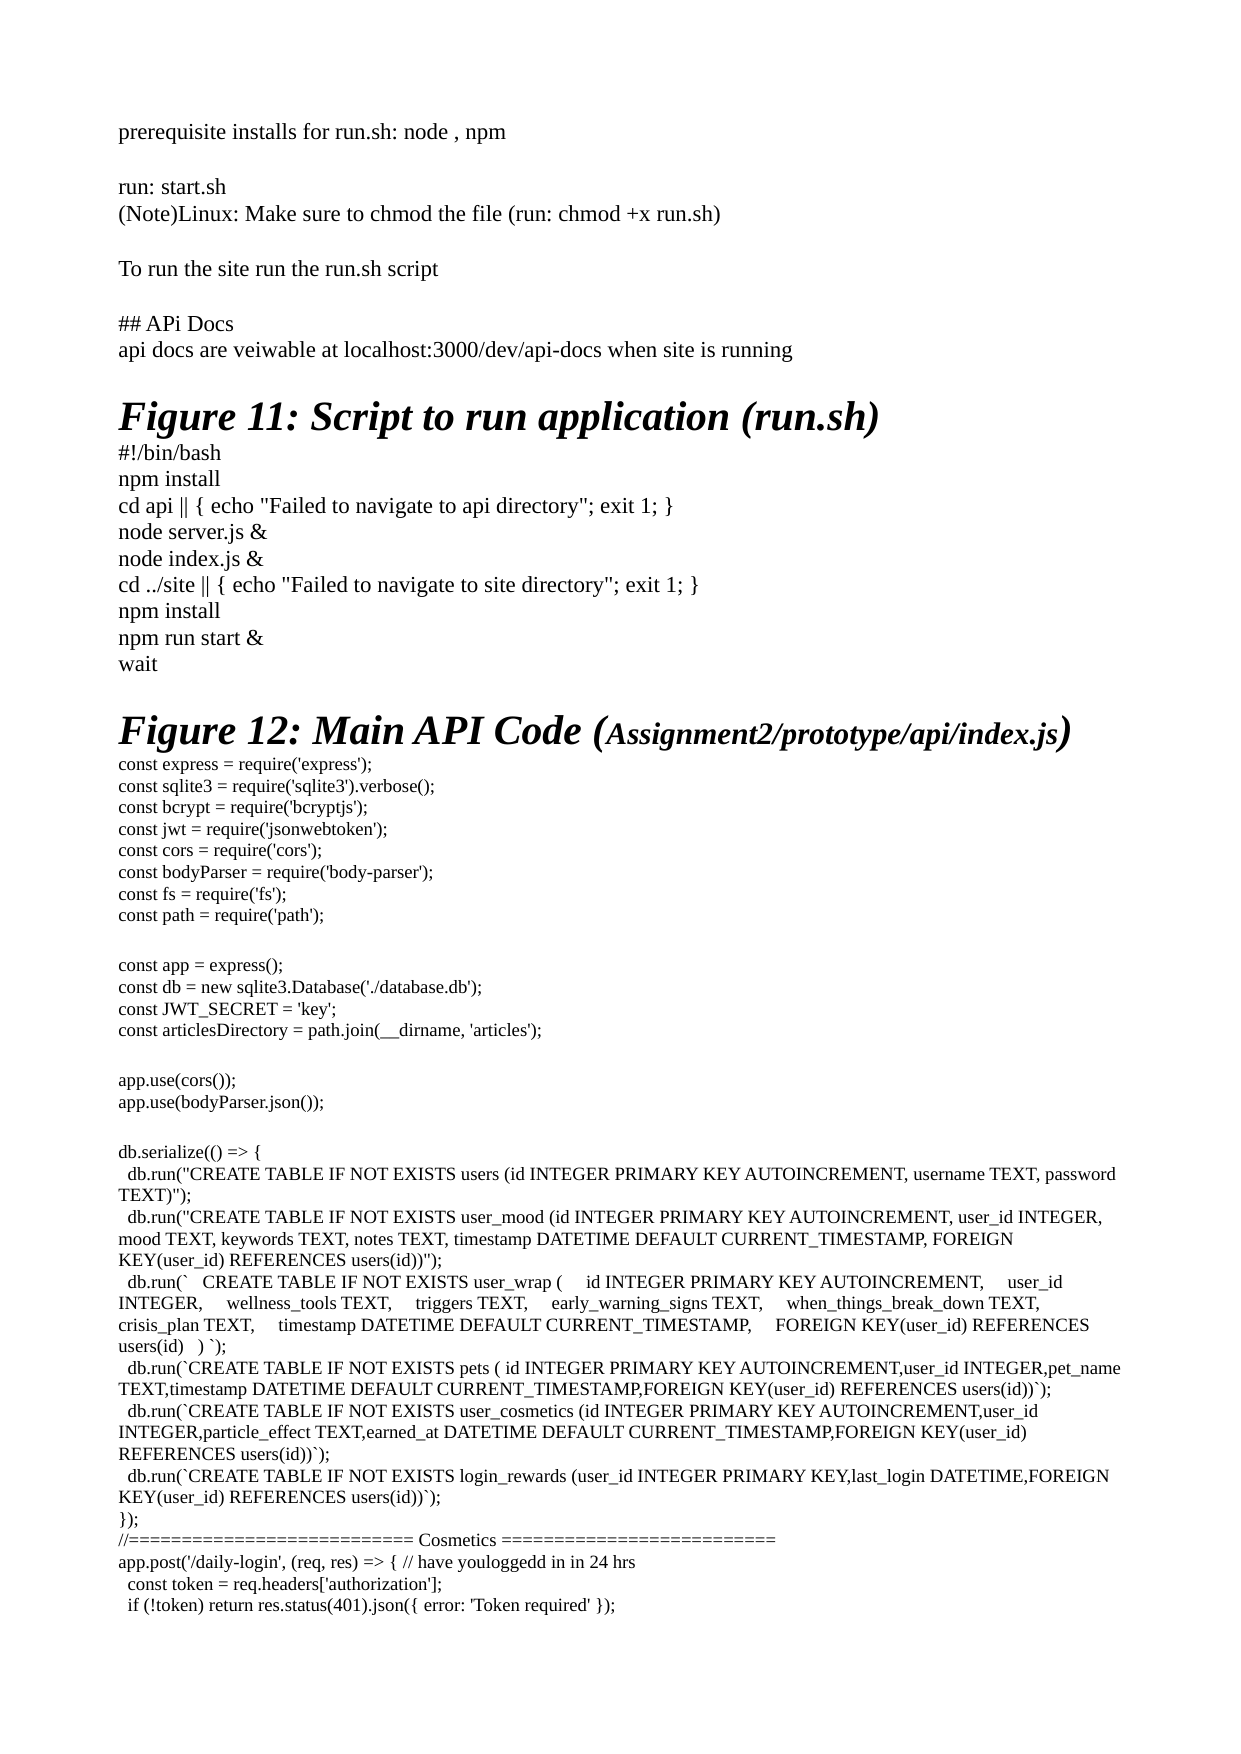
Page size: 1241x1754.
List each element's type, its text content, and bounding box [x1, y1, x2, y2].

text npm run start & [118, 624, 1122, 650]
text //=========================== Cosmetics ========================== [118, 1529, 1122, 1551]
text npm install [118, 597, 1122, 624]
text db.run("CREATE TABLE IF NOT EXISTS user_mood (id INTEGER PRIMARY KEY AUTOINCREMENT, user_id INTEGER, mood TEXT, keywords TEXT, notes TEXT, timestamp DATETIME DEFAULT CURRENT_TIMESTAMP, FOREIGN KEY(user_id) REFERENCES users(id))"); [118, 1206, 1122, 1271]
text const JWT_SECRET = 'key'; [118, 997, 1122, 1019]
text if (!token) return res.status(401).json({ error: 'Token required' }); [118, 1594, 1122, 1616]
text (Note)Linux: Make sure to chmod the file (run: chmod +x run.sh) [118, 199, 1122, 226]
text run: start.sh [118, 173, 1122, 199]
text const db = new sqlite3.Database('./database.db'); [118, 976, 1122, 997]
text const app = express(); [118, 954, 1122, 976]
text const cors = require('cors'); [118, 839, 1122, 861]
text cd api || { echo "Failed to navigate to api directory"; exit 1; } [118, 492, 1122, 518]
text const bodyParser = require('body-parser'); [118, 861, 1122, 882]
text node server.js & [118, 518, 1122, 544]
text prerequisite installs for run.sh: node , npm [118, 118, 1122, 144]
text const sqlite3 = require('sqlite3').verbose(); [118, 774, 1122, 796]
text node index.js & [118, 544, 1122, 571]
text db.serialize(() => { [118, 1141, 1122, 1163]
text To run the site run the run.sh script [118, 255, 1122, 281]
text db.run("CREATE TABLE IF NOT EXISTS users (id INTEGER PRIMARY KEY AUTOINCREMENT, username TEXT, password TEXT)"); [118, 1163, 1122, 1206]
text app.use(cors()); [118, 1069, 1122, 1091]
text const bcrypt = require('bcryptjs'); [118, 796, 1122, 818]
text Figure 11: Script to run application (run.sh) [118, 391, 1122, 439]
text db.run(`CREATE TABLE IF NOT EXISTS pets ( id INTEGER PRIMARY KEY AUTOINCREMENT,user_id INTEGER,pet_name TEXT,timestamp DATETIME DEFAULT CURRENT_TIMESTAMP,FOREIGN KEY(user_id) REFERENCES users(id))`); [118, 1357, 1122, 1400]
text npm install [118, 466, 1122, 492]
text #!/bin/bash [118, 439, 1122, 466]
text ## APi Docs [118, 310, 1122, 336]
text db.run(`CREATE TABLE IF NOT EXISTS login_rewards (user_id INTEGER PRIMARY KEY,last_login DATETIME,FOREIGN KEY(user_id) REFERENCES users(id))`); [118, 1464, 1122, 1508]
text const articlesDirectory = path.join(__dirname, 'articles'); [118, 1019, 1122, 1041]
text const token = req.headers['authorization']; [118, 1572, 1122, 1594]
text app.use(bodyParser.json()); [118, 1091, 1122, 1112]
text const fs = require('fs'); [118, 882, 1122, 904]
text wait [118, 650, 1122, 676]
text api docs are veiwable at localhost:3000/dev/api-docs when site is running [118, 336, 1122, 362]
text cd ../site || { echo "Failed to navigate to site directory"; exit 1; } [118, 571, 1122, 597]
text app.post('/daily-login', (req, res) => { // have youloggedd in in 24 hrs [118, 1551, 1122, 1572]
text const express = require('express'); [118, 753, 1122, 774]
text db.run(`CREATE TABLE IF NOT EXISTS user_cosmetics (id INTEGER PRIMARY KEY AUTOINCREMENT,user_id INTEGER,particle_effect TEXT,earned_at DATETIME DEFAULT CURRENT_TIMESTAMP,FOREIGN KEY(user_id) REFERENCES users(id))`); [118, 1400, 1122, 1464]
text Figure 12: Main API Code (Assignment2/prototype/api/index.js) [118, 705, 1122, 753]
text db.run(` CREATE TABLE IF NOT EXISTS user_wrap ( id INTEGER PRIMARY KEY AUTOINCREMENT, user_id INTEGER, wellness_tools TEXT, triggers TEXT, early_warning_signs TEXT, when_things_break_down TEXT, crisis_plan TEXT, timestamp DATETIME DEFAULT CURRENT_TIMESTAMP, FOREIGN KEY(user_id) REFERENCES users(id) ) `); [118, 1271, 1122, 1357]
text }); [118, 1508, 1122, 1529]
text const jwt = require('jsonwebtoken'); [118, 818, 1122, 839]
text const path = require('path'); [118, 904, 1122, 926]
